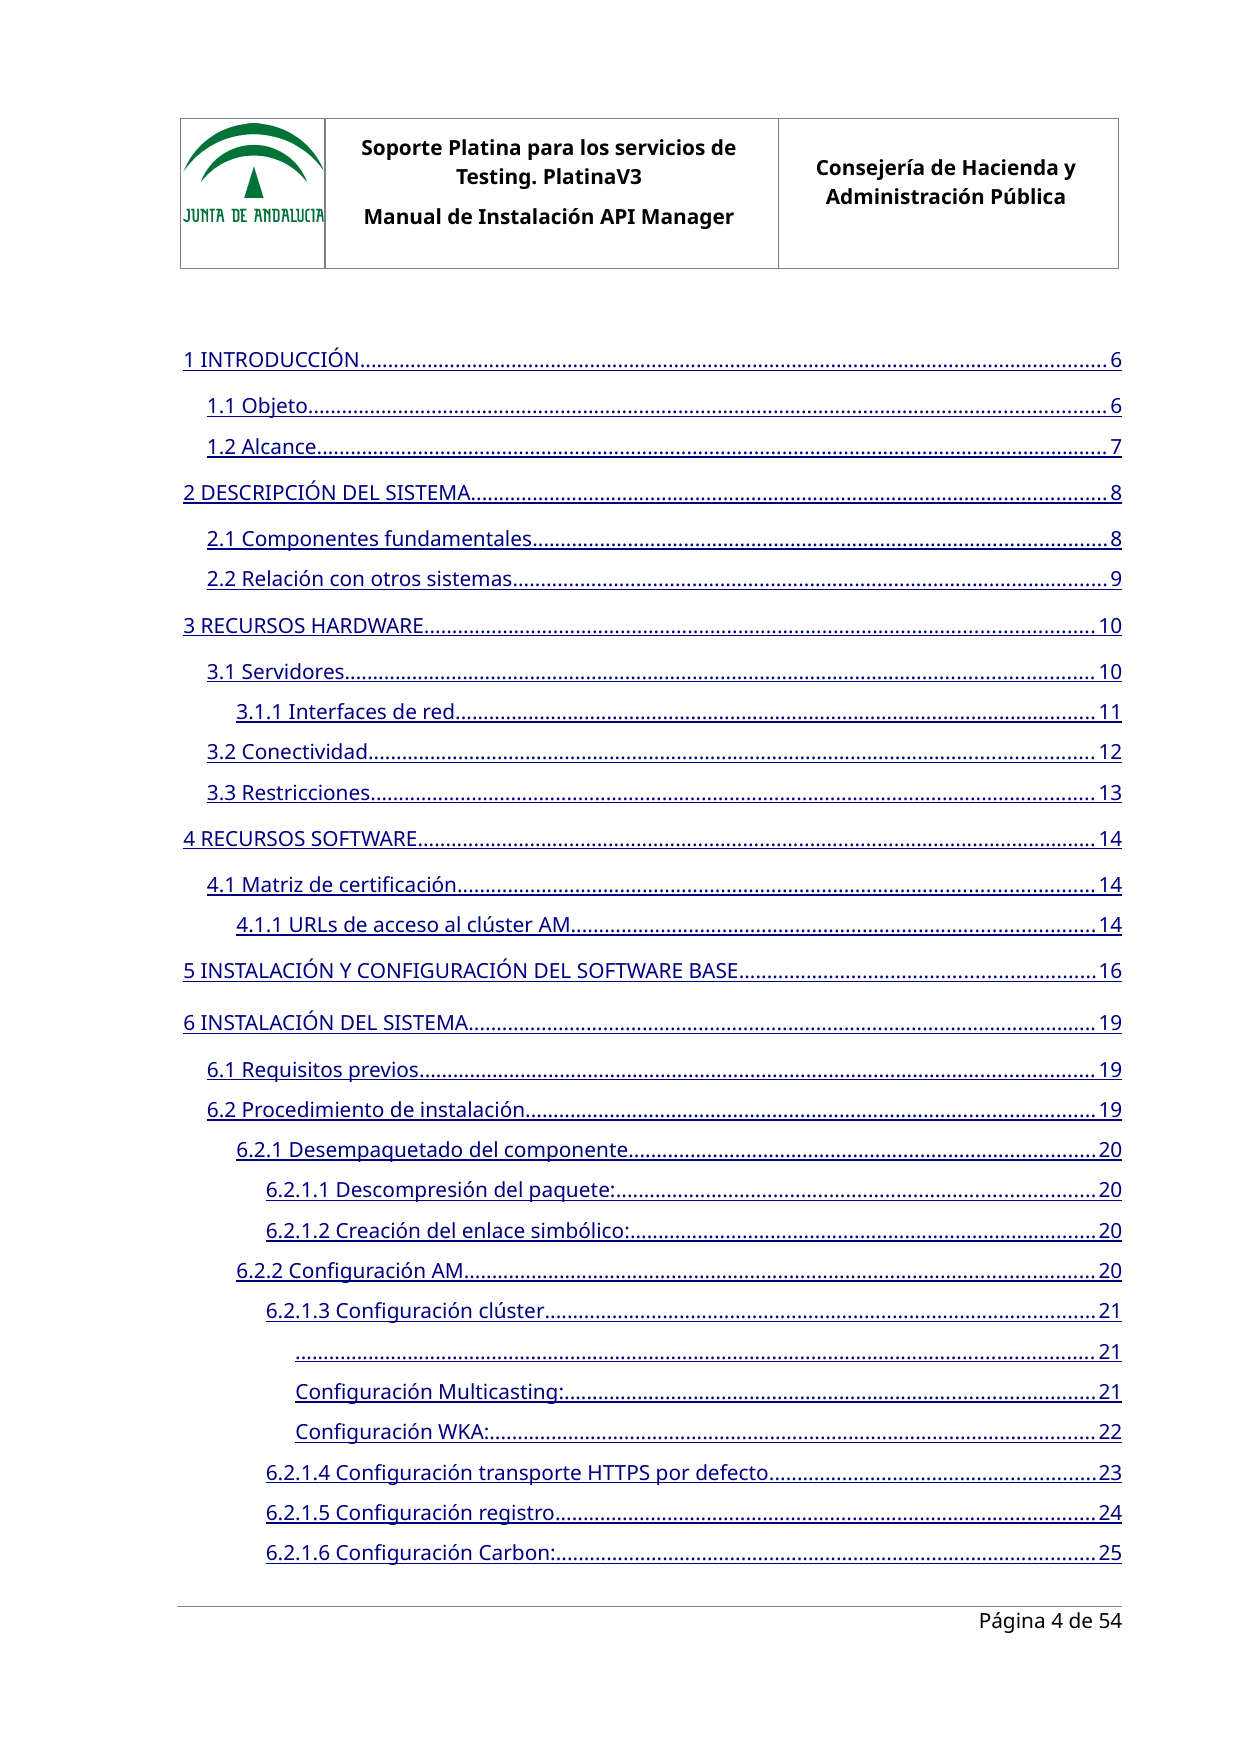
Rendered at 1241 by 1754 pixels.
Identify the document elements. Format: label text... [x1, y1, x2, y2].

text 6.2 Procedimiento de instalación 19 [207, 1095, 1122, 1119]
text 4.1 Matriz de certificación 14 [207, 870, 1122, 894]
text Configuración Multicasting: 21 [295, 1377, 1122, 1401]
text Configuración WKA: 22 [295, 1417, 1122, 1442]
text 3 RECURSOS HARDWARE 10 [183, 611, 1122, 635]
text 6.2.1.2 Creación del enlace simbólico: 20 [266, 1216, 1122, 1240]
text 6.2.1.6 Configuración Carbon: 25 [266, 1538, 1122, 1563]
text 2.2 Relación con otros sistemas 9 [207, 564, 1122, 589]
text 1.2 Alcance 7 [207, 432, 1122, 456]
text 6.2.1.3 Configuración clúster 21 [266, 1297, 1122, 1321]
text 2 DESCRIPCIÓN DEL SISTEMA 8 [183, 478, 1122, 502]
text 3.1.1 Interfaces de red 11 [236, 697, 1122, 721]
subtitle ÍNDICE [177, 294, 1122, 334]
text 21 [295, 1337, 1122, 1361]
text 6.2.1 Desempaquetado del componente. 20 [236, 1135, 1122, 1159]
text 3.3 Restricciones 13 [207, 778, 1122, 802]
text 6.2.2 Configuración AM 20 [236, 1256, 1122, 1280]
text 5 INSTALACIÓN Y CONFIGURACIÓN DEL SOFTWARE BASE 16 [183, 957, 1122, 981]
text 4.1.1 URLs de acceso al clúster AM 14 [236, 910, 1122, 934]
text 2.1 Componentes fundamentales 8 [207, 524, 1122, 548]
text 4 RECURSOS SOFTWARE 14 [183, 824, 1122, 848]
text 6.2.1.1 Descompresión del paquete: 20 [266, 1176, 1122, 1200]
text 6.2.1.4 Configuración transporte HTTPS por defecto. 23 [266, 1458, 1122, 1482]
text 1 INTRODUCCIÓN 6 [183, 346, 1122, 370]
text 6 INSTALACIÓN DEL SISTEMA 19 [183, 1008, 1122, 1033]
text 6.2.1.5 Configuración registro 24 [266, 1498, 1122, 1522]
picture [183, 123, 324, 222]
text 6.1 Requisitos previos 19 [207, 1055, 1122, 1079]
text 1.1 Objeto 6 [207, 392, 1122, 416]
text 3.2 Conectividad 12 [207, 737, 1122, 762]
text 3.1 Servidores 10 [207, 657, 1122, 681]
